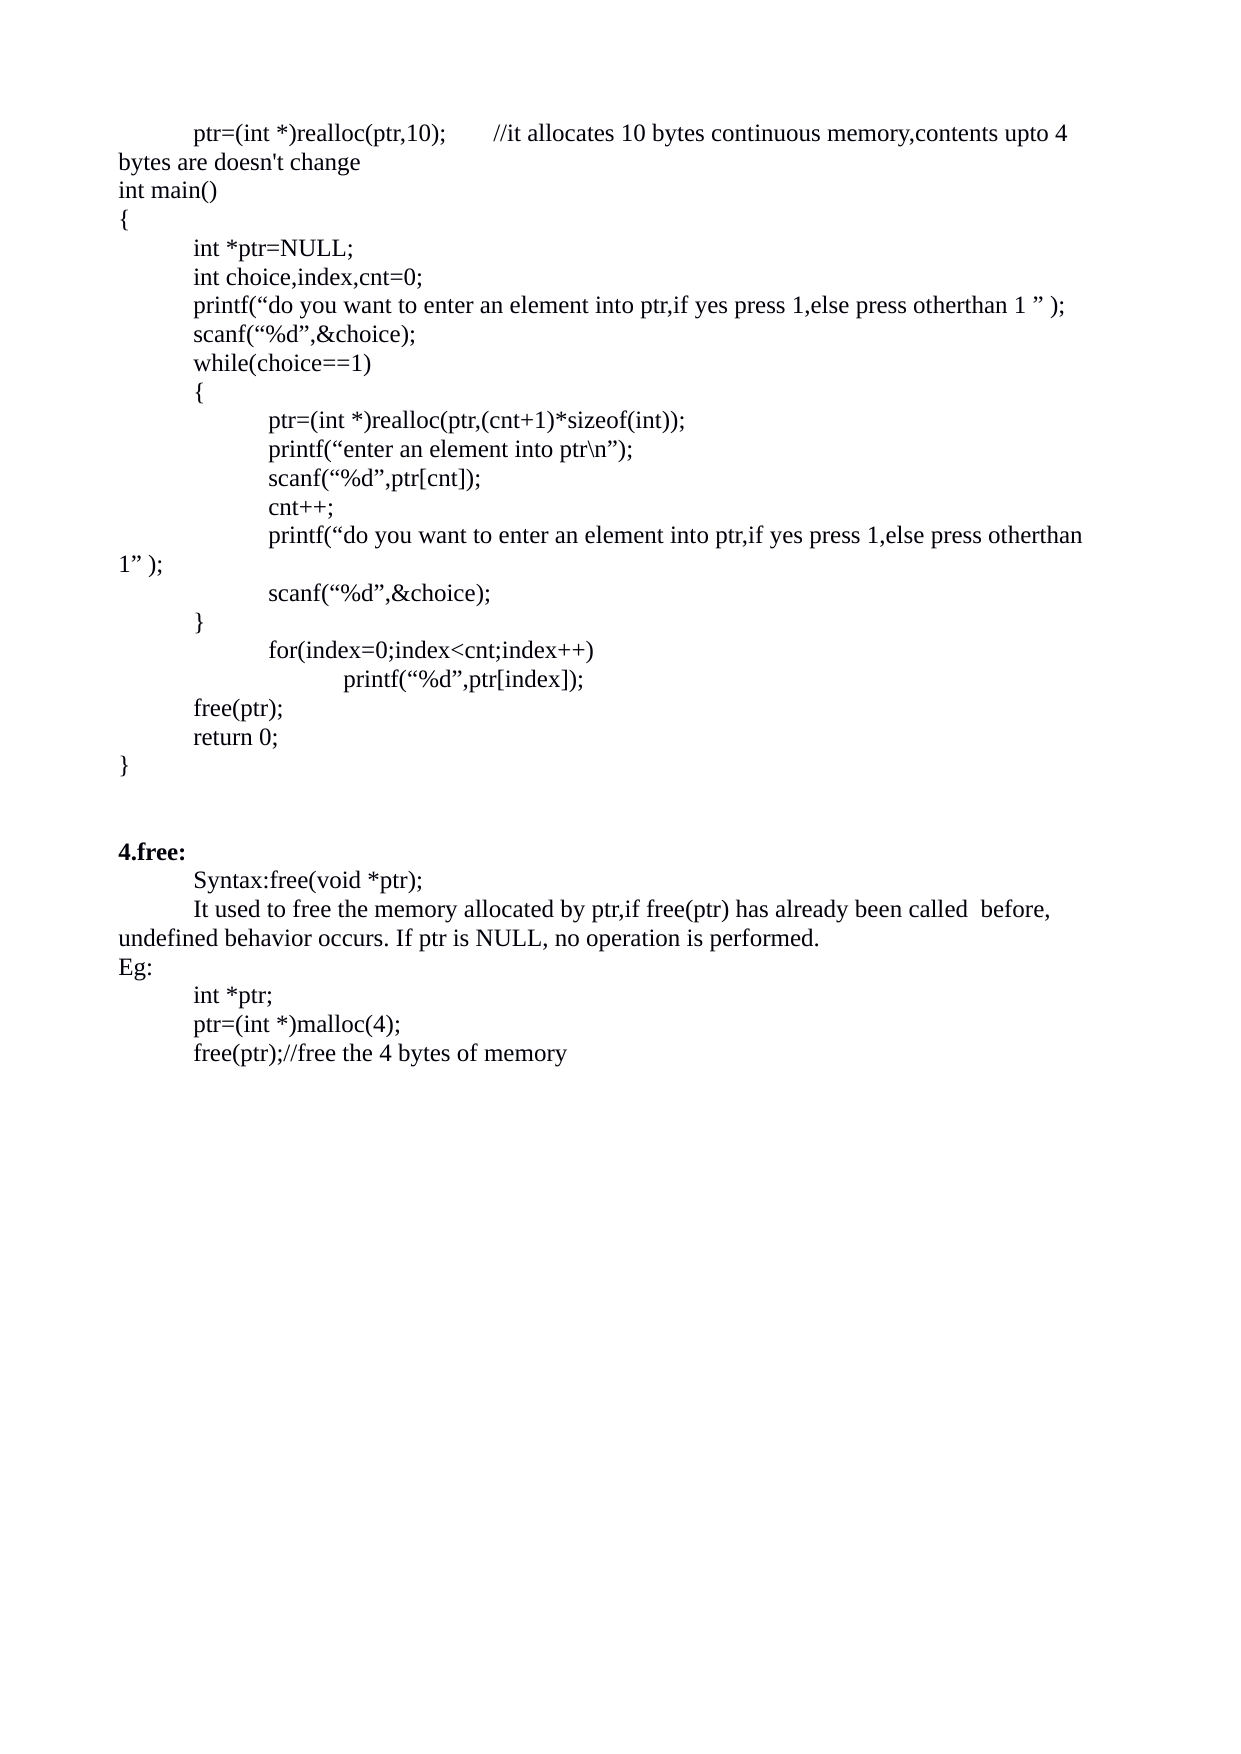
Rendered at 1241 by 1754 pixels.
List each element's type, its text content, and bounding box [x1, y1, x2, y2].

text int main() [118, 176, 1122, 204]
text int *ptr; [118, 981, 1122, 1009]
text for(index=0;index<cnt;index++) [118, 636, 1122, 664]
text ptr=(int *)malloc(4); [118, 1009, 1122, 1038]
text Syntax:free(void *ptr); [118, 866, 1122, 894]
text ptr=(int *)realloc(ptr,10); //it allocates 10 bytes continuous memory,contents upto 4 bytes are doesn't change [118, 118, 1122, 176]
text free(ptr);//free the 4 bytes of memory [118, 1038, 1122, 1067]
text ptr=(int *)realloc(ptr,(cnt+1)*sizeof(int)); [118, 406, 1122, 434]
text while(choice==1) [118, 348, 1122, 377]
text It used to free the memory allocated by ptr,if free(ptr) has already been called before, undefined behavior occurs. If ptr is NULL, no operation is performed. [118, 894, 1122, 952]
text return 0; [118, 722, 1122, 751]
text scanf(“%d”,&choice); [118, 319, 1122, 348]
text cnt++; [118, 492, 1122, 521]
text printf(“do you want to enter an element into ptr,if yes press 1,else press otherthan 1” ); [118, 521, 1122, 578]
text printf(“%d”,ptr[index]); [118, 664, 1122, 693]
text int *ptr=NULL; [118, 233, 1122, 262]
text int choice,index,cnt=0; [118, 262, 1122, 291]
text free(ptr); [118, 693, 1122, 722]
text } [118, 607, 1122, 636]
text 4.free: [118, 837, 1122, 866]
text printf(“do you want to enter an element into ptr,if yes press 1,else press otherthan 1 ” ); [118, 291, 1122, 319]
text printf(“enter an element into ptr\n”); [118, 434, 1122, 463]
text { [118, 377, 1122, 406]
text scanf(“%d”,ptr[cnt]); [118, 463, 1122, 492]
text { [118, 204, 1122, 233]
text } [118, 751, 1122, 779]
text scanf(“%d”,&choice); [118, 578, 1122, 607]
text Eg: [118, 952, 1122, 981]
